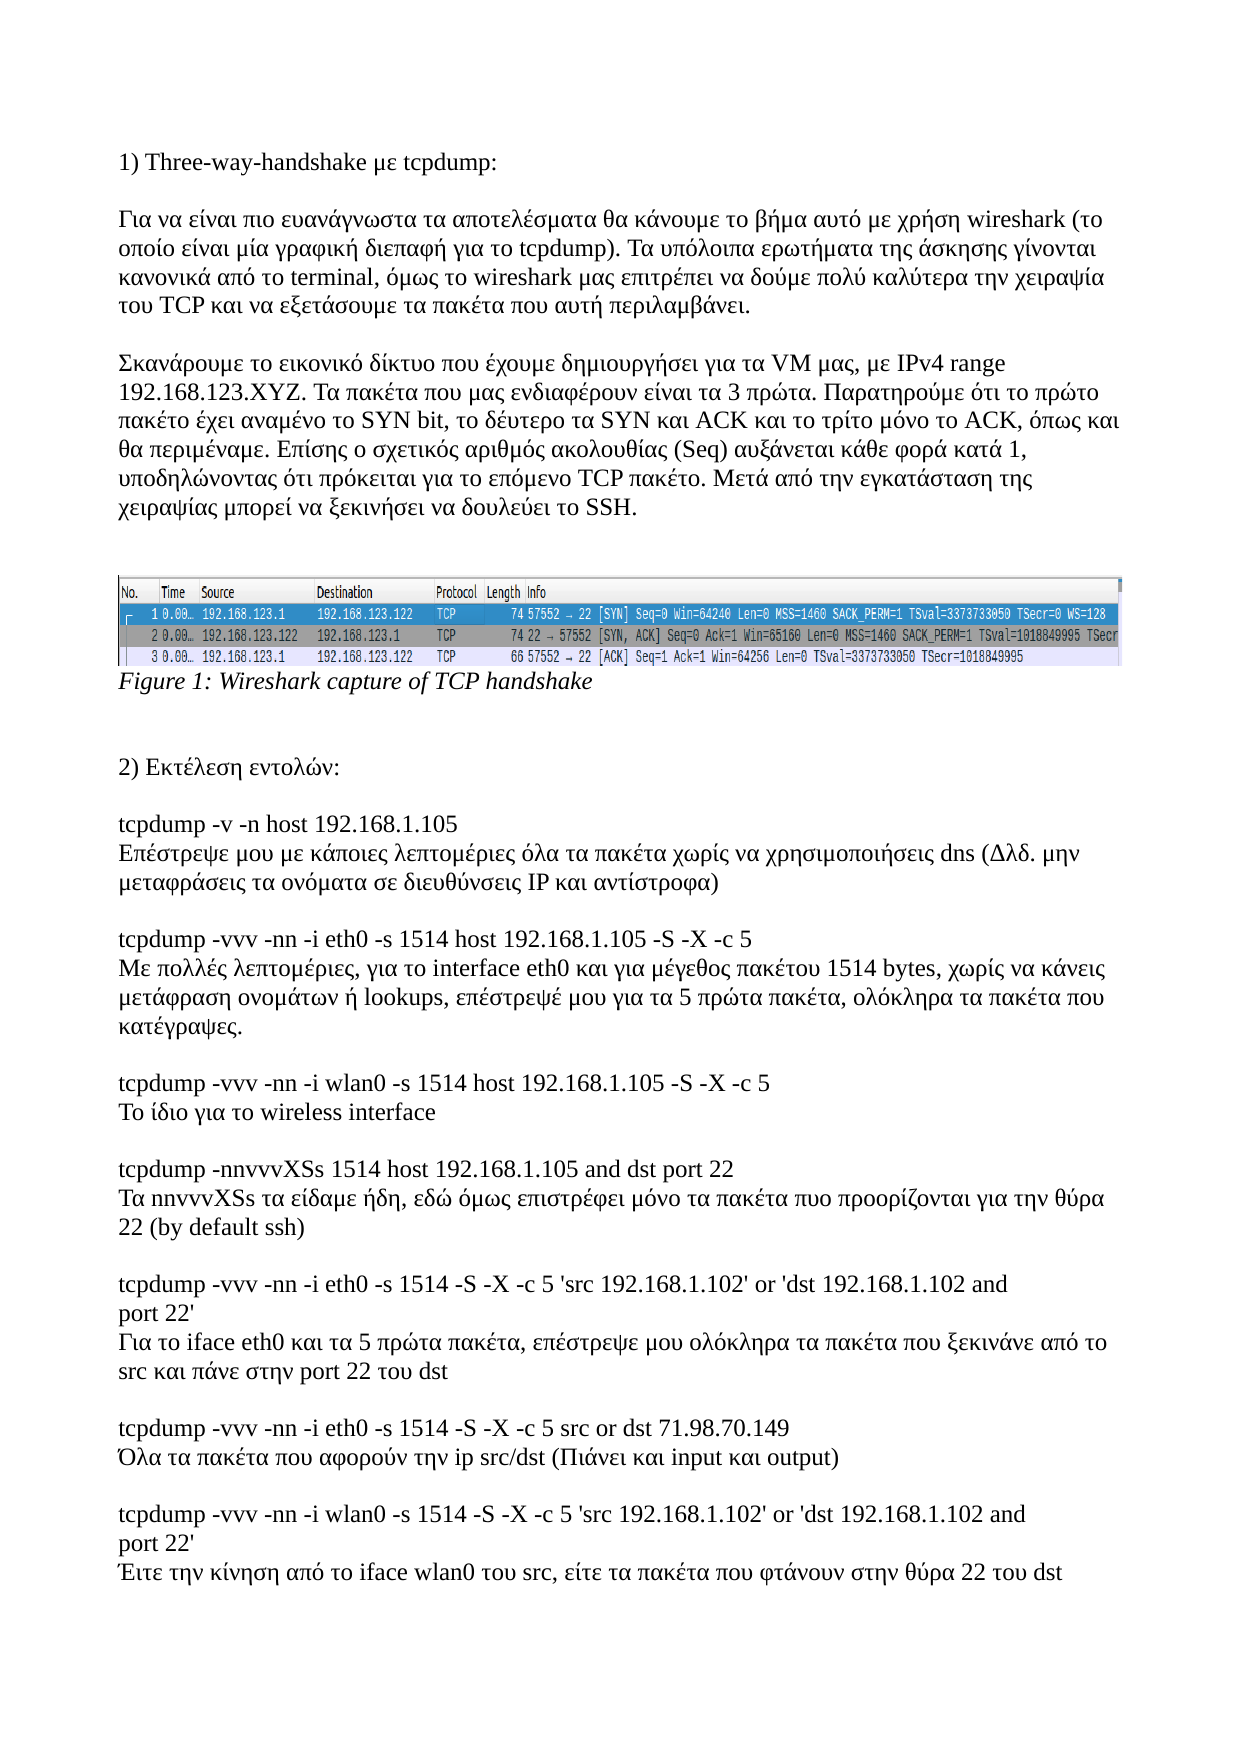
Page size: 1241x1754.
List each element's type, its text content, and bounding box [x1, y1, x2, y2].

text tcpdump -vvv -nn -i wlan0 -s 1514 -S -X -c 5 'src 192.168.1.102' or 'dst 192.168.1.102 and port 22' [118, 1471, 1122, 1557]
text Με πολλές λεπτομέριες, για το interface eth0 και για μέγεθος πακέτου 1514 bytes, χωρίς να κάνεις μετάφραση ονομάτων ή lookups, επέστρεψέ μου για τα 5 πρώτα πακέτα, ολόκληρα τα πακέτα που κατέγραψες. [118, 953, 1122, 1039]
text Το ίδιο για το wireless interface [118, 1097, 1122, 1126]
text tcpdump -v -n host 192.168.1.105 [118, 809, 1122, 838]
text Για το iface eth0 και τα 5 πρώτα πακέτα, επέστρεψε μου ολόκληρα τα πακέτα που ξεκινάνε από το src και πάνε στην port 22 του dst [118, 1327, 1122, 1413]
picture [118, 575, 1123, 666]
text tcpdump -vvv -nn -i wlan0 -s 1514 host 192.168.1.105 -S -X -c 5 [118, 1039, 1122, 1097]
text Έιτε την κίνηση από το iface wlan0 του src, είτε τα πακέτα που φτάνουν στην θύρα 22 του dst [118, 1557, 1122, 1586]
text tcpdump -vvv -nn -i eth0 -s 1514 -S -X -c 5 src or dst 71.98.70.149 [118, 1413, 1122, 1442]
text 2) Εκτέλεση εντολών: [118, 752, 1122, 781]
text Figure 1: Wireshark capture of TCP handshake [118, 666, 1122, 694]
text 1) Three-way-handshake με tcpdump: [118, 147, 1122, 176]
text tcpdump -vvv -nn -i eth0 -s 1514 -S -X -c 5 'src 192.168.1.102' or 'dst 192.168.1.102 and port 22' [118, 1269, 1122, 1327]
text tcpdump -vvv -nn -i eth0 -s 1514 host 192.168.1.105 -S -X -c 5 [118, 896, 1122, 953]
text Επέστρεψε μου με κάποιες λεπτομέριες όλα τα πακέτα χωρίς να χρησιμοποιήσεις dns (Δλδ. μην μεταφράσεις τα ονόματα σε διευθύνσεις IP και αντίστροφα) [118, 838, 1122, 896]
text Για να είναι πιο ευανάγνωστα τα αποτελέσματα θα κάνουμε το βήμα αυτό με χρήση wireshark (το οποίο είναι μία γραφική διεπαφή για το tcpdump). Τα υπόλοιπα ερωτήματα της άσκησης γίνονται κανονικά από το terminal, όμως το wireshark μας επιτρέπει να δούμε πολύ καλύτερα την χειραψία του TCP και να εξετάσουμε τα πακέτα που αυτή περιλαμβάνει. [118, 204, 1122, 319]
text Σκανάρουμε το εικονικό δίκτυο που έχουμε δημιουργήσει για τα VM μας, με IPv4 range 192.168.123.XYZ. Τα πακέτα που μας ενδιαφέρουν είναι τα 3 πρώτα. Παρατηρούμε ότι το πρώτο πακέτο έχει αναμένο το SYN bit, το δέυτερο τα SYN και ACK και το τρίτο μόνο το ACK, όπως και θα περιμέναμε. Επίσης ο σχετικός αριθμός ακολουθίας (Seq) αυξάνεται κάθε φορά κατά 1, υποδηλώνοντας ότι πρόκειται για το επόμενο TCP πακέτο. Μετά από την εγκατάσταση της χειραψίας μπορεί να ξεκινήσει να δουλεύει το SSH. [118, 348, 1122, 521]
text Όλα τα πακέτα που αφορούν την ip src/dst (Πιάνει και input και output) [118, 1442, 1122, 1471]
text tcpdump -nnvvvXSs 1514 host 192.168.1.105 and dst port 22 Τα nnvvvXSs τα είδαμε ήδη, εδώ όμως επιστρέφει μόνο τα πακέτα πυο προορίζονται για την θύρα 22 (by default ssh) [118, 1126, 1122, 1241]
